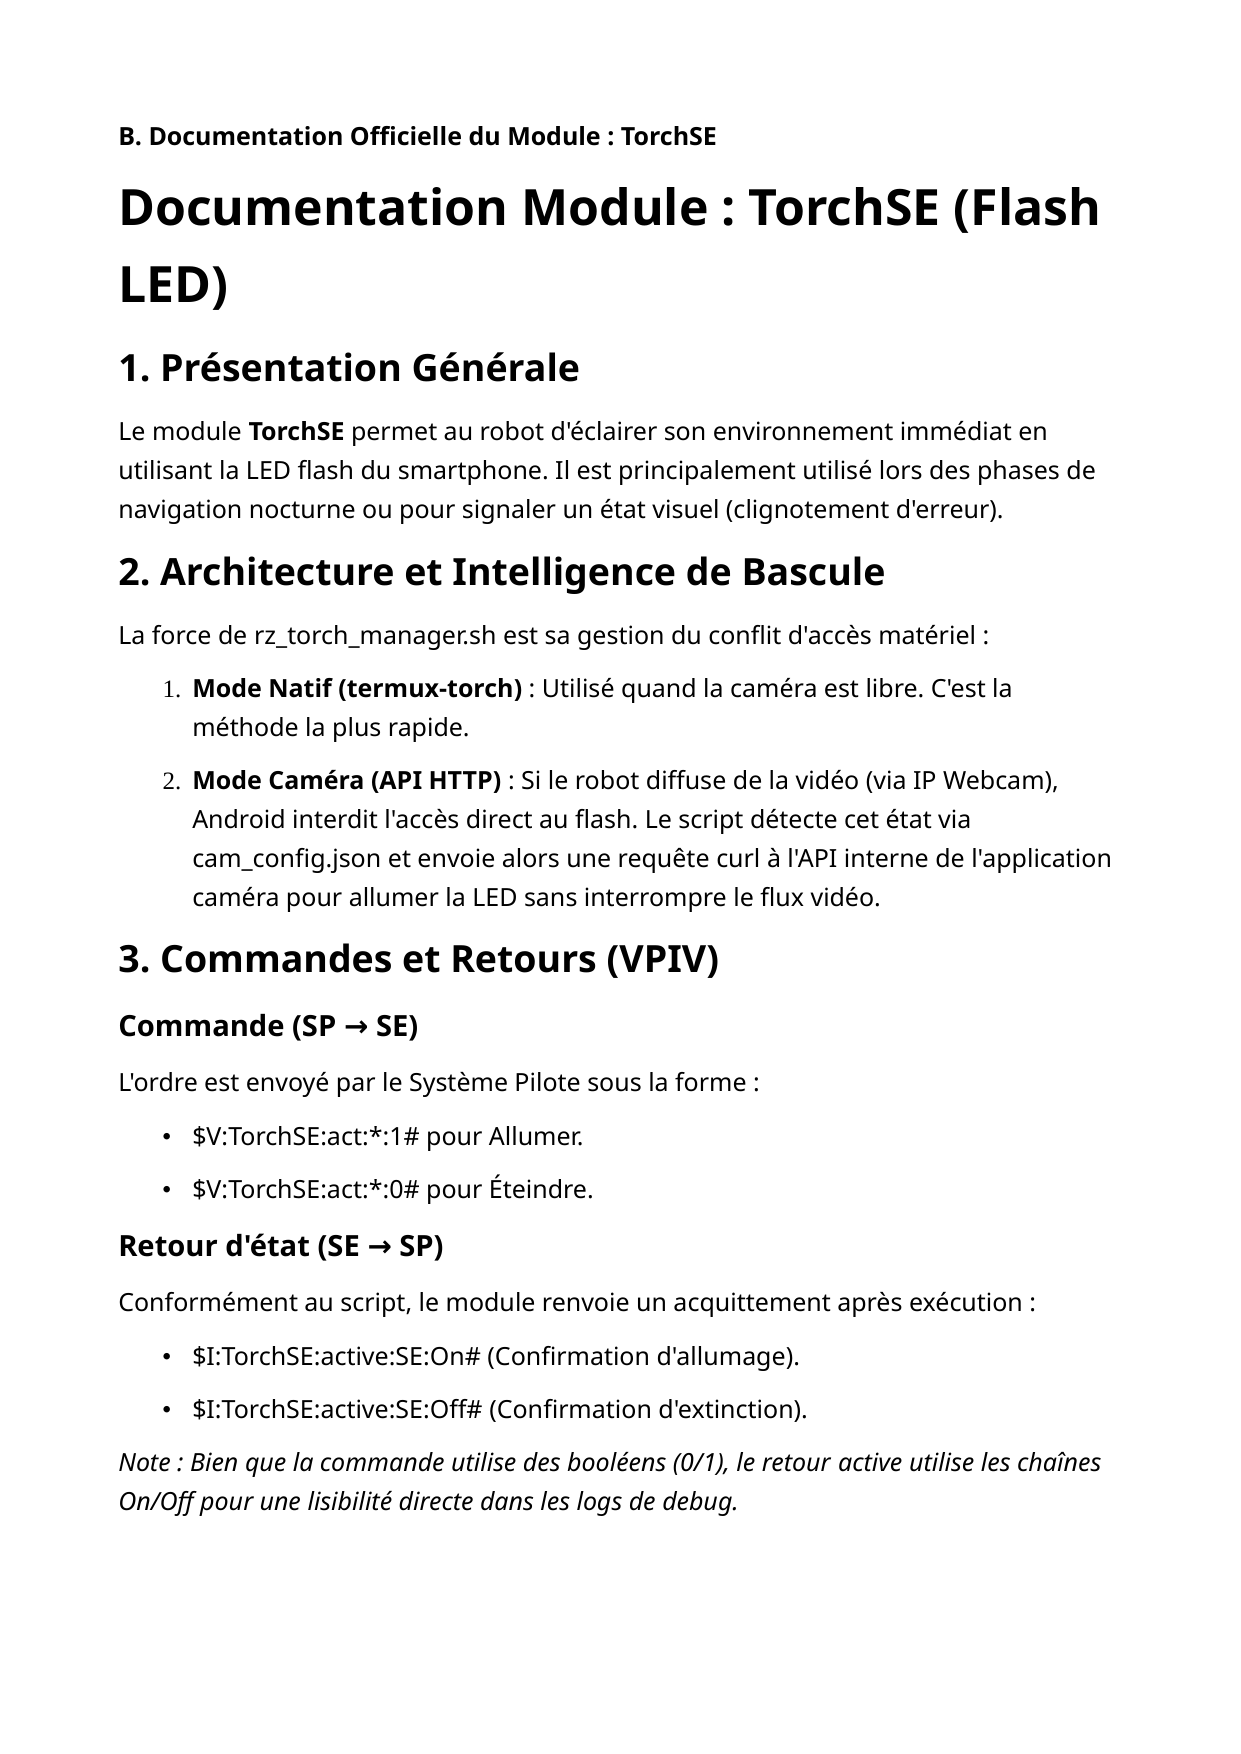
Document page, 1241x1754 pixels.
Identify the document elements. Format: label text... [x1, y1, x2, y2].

text Conformément au script, le module renvoie un acquittement après exécution : [118, 1285, 1122, 1319]
subtitle Retour d'état (SE → SP) [118, 1225, 1122, 1265]
subtitle Documentation Module : TorchSE (Flash LED) [118, 171, 1122, 317]
subtitle 3. Commandes et Retours (VPIV) [118, 932, 1122, 983]
text Le module TorchSE permet au robot d'éclairer son environnement immédiat en utilisant la LED flash du smartphone. Il est principalement utilisé lors des phases de navigation nocturne ou pour signaler un état visuel (clignotement d'erreur). [118, 414, 1122, 526]
subtitle 2. Architecture et Intelligence de Bascule [118, 545, 1122, 596]
text La force de rz_torch_manager.sh est sa gestion du conflit d'accès matériel : [118, 617, 1122, 652]
list $V:TorchSE:act:*:1# pour Allumer. [162, 1118, 1122, 1152]
subtitle 1. Présentation Générale [118, 341, 1122, 392]
list $I:TorchSE:active:SE:Off# (Confirmation d'extinction). [162, 1391, 1122, 1426]
list $I:TorchSE:active:SE:On# (Confirmation d'allumage). [162, 1338, 1122, 1372]
list $V:TorchSE:act:*:0# pour Éteindre. [162, 1172, 1122, 1206]
subtitle B. Documentation Officielle du Module : TorchSE [118, 118, 1122, 152]
subtitle Commande (SP → SE) [118, 1005, 1122, 1045]
list Mode Natif (termux-torch) : Utilisé quand la caméra est libre. C'est la méthode la plus rapide. [162, 671, 1122, 744]
text L'ordre est envoyé par le Système Pilote sous la forme : [118, 1065, 1122, 1099]
text Note : Bien que la commande utilise des booléens (0/1), le retour active utilise les chaînes On/Off pour une lisibilité directe dans les logs de debug. [118, 1445, 1122, 1518]
list Mode Caméra (API HTTP) : Si le robot diffuse de la vidéo (via IP Webcam), Android interdit l'accès direct au flash. Le script détecte cet état via cam_config.json et envoie alors une requête curl à l'API interne de l'application caméra pour allumer la LED sans interrompre le flux vidéo. [162, 763, 1122, 913]
